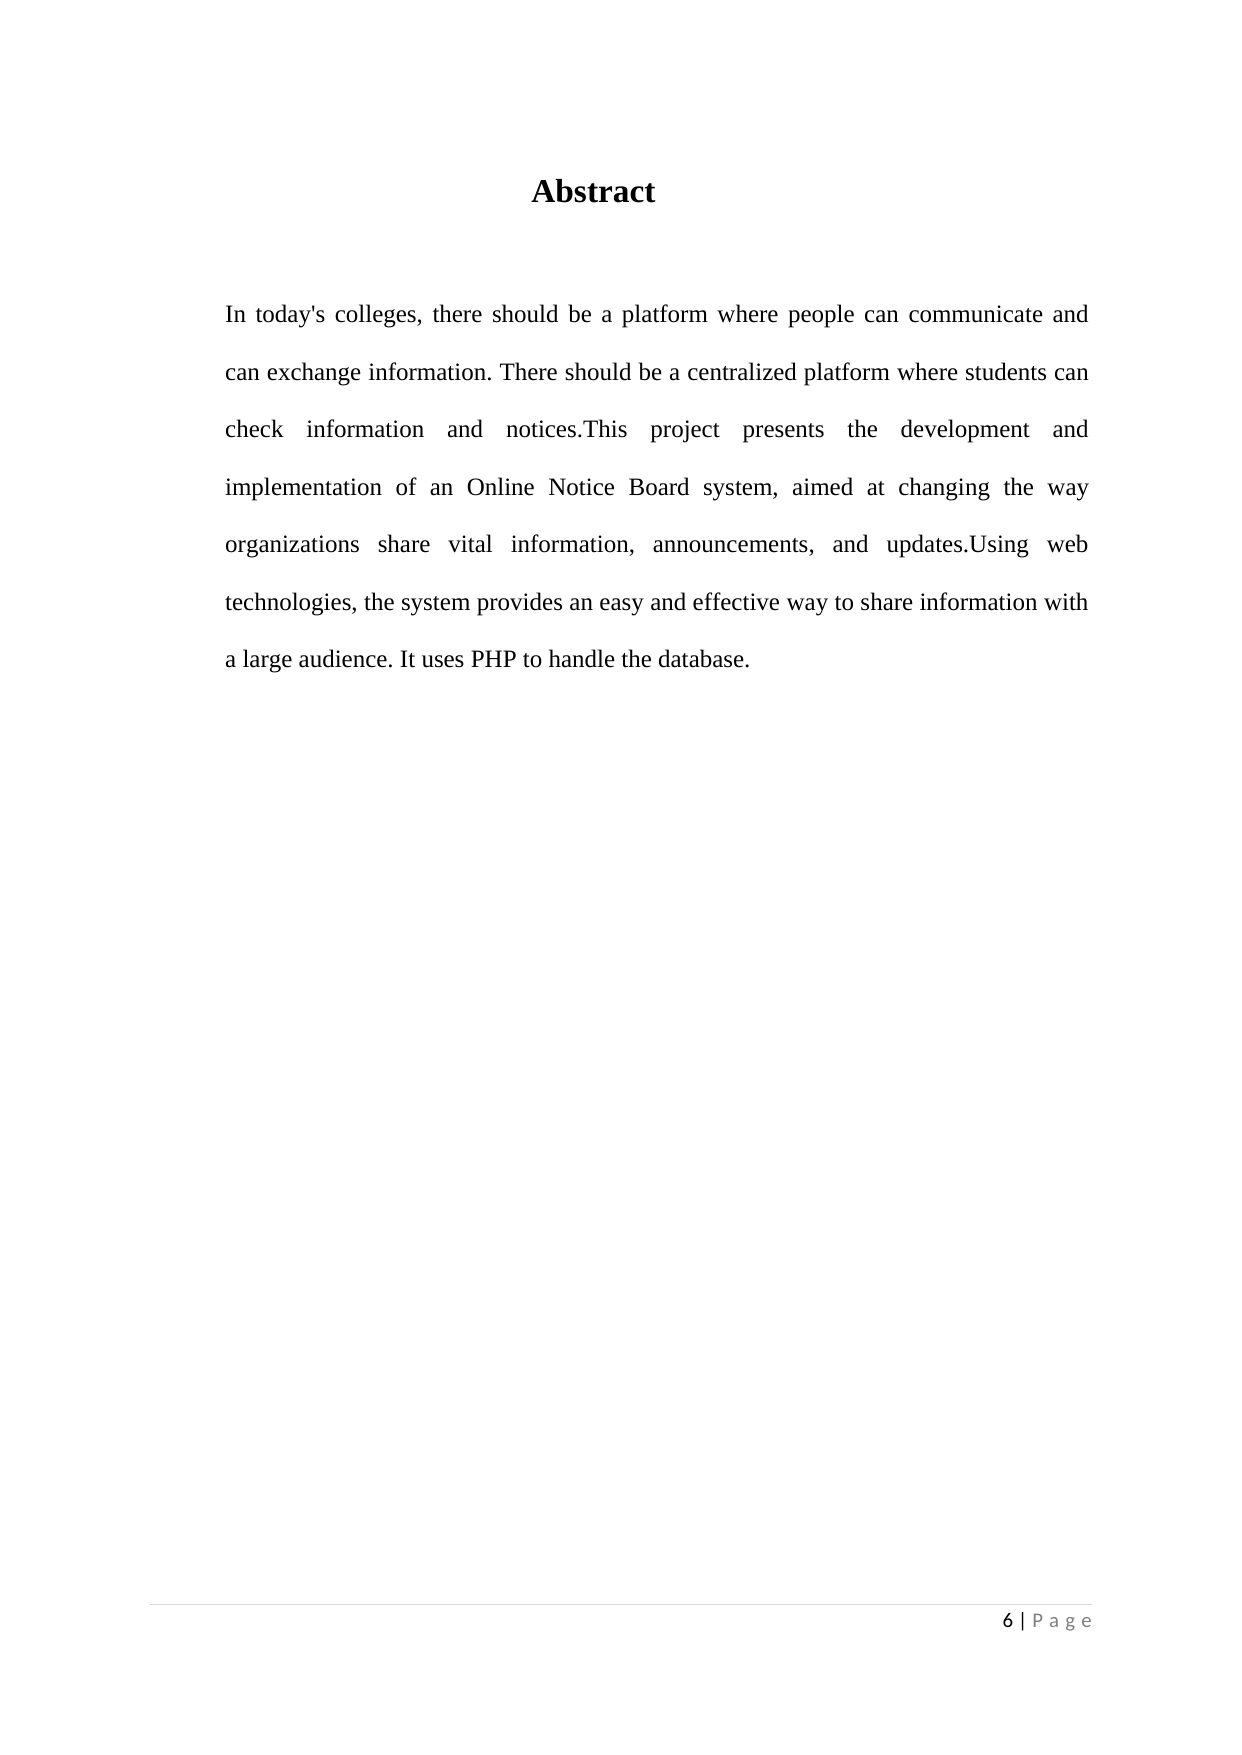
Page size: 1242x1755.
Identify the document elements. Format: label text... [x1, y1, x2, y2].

text Abstract [531, 171, 1092, 209]
text In today's colleges, there should be a platform where people can communicate and can exchange information. There should be a centralized platform where students can check information and notices.This project presents the development and implementation of an Online Notice Board system, aimed at changing the way organizations share vital information, announcements, and updates.Using web technologies, the system provides an easy and effective way to share information with a large audience. It uses PHP to handle the database. [225, 299, 1089, 673]
